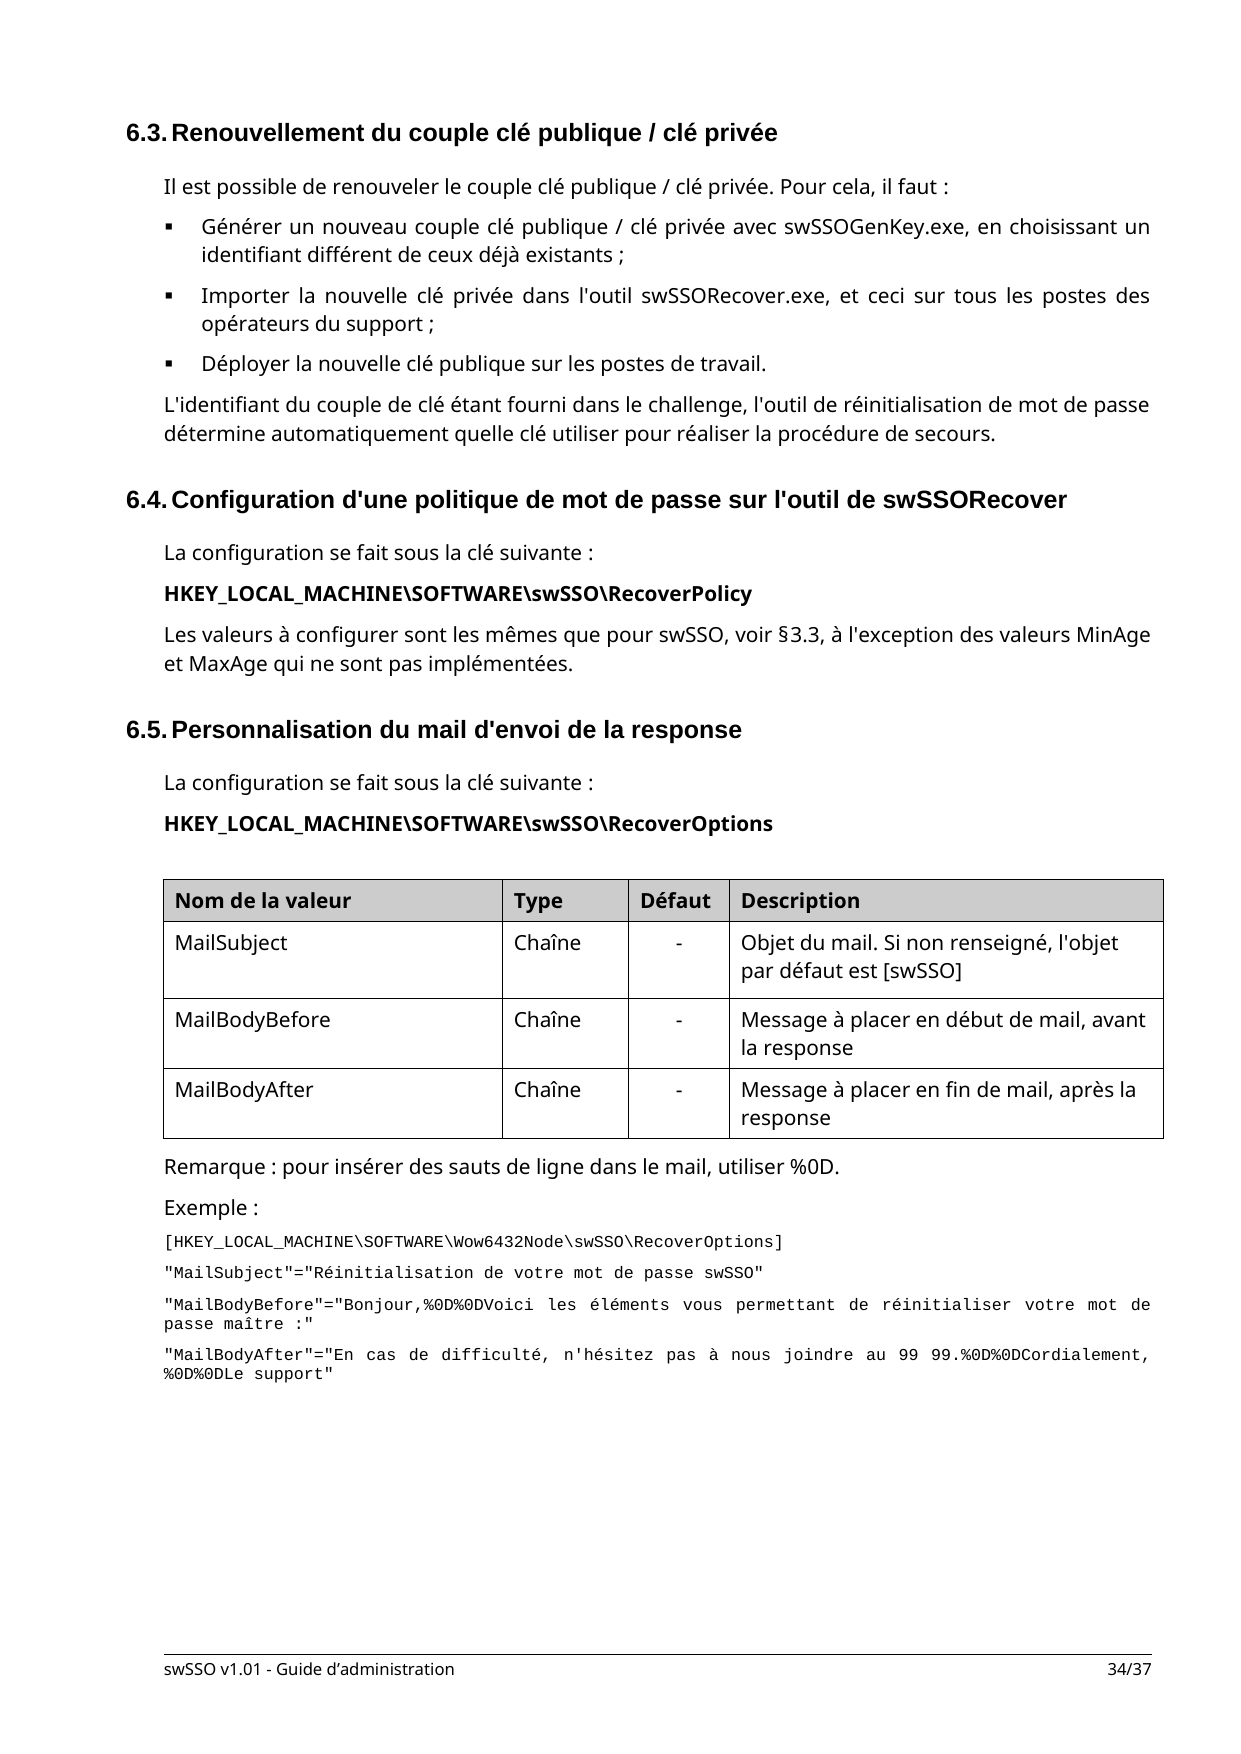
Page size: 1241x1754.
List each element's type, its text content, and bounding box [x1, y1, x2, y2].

text La configuration se fait sous la clé suivante : [164, 538, 1152, 567]
table_cell Objet du mail. Si non renseigné, l'objet par défaut est [swSSO] [730, 922, 1163, 997]
table_cell MailBodyBefore [164, 999, 502, 1068]
table_header Type [503, 880, 628, 921]
text HKEY_LOCAL_MACHINE\SOFTWARE\swSSO\RecoverPolicy [164, 579, 1152, 608]
text Les valeurs à configurer sont les mêmes que pour swSSO, voir §3.3, à l'exception des valeurs MinAge et MaxAge qui ne sont pas implémentées. [164, 620, 1152, 677]
list Générer un nouveau couple clé publique / clé privée avec swSSOGenKey.exe, en choisissant un identifiant différent de ceux déjà existants ; [164, 212, 1152, 269]
table_cell MailSubject [164, 922, 502, 997]
text L'identifiant du couple de clé étant fourni dans le challenge, l'outil de réinitialisation de mot de passe détermine automatiquement quelle clé utiliser pour réaliser la procédure de secours. [164, 390, 1152, 447]
text [HKEY_LOCAL_MACHINE\SOFTWARE\Wow6432Node\swSSO\RecoverOptions] [164, 1234, 1152, 1252]
subtitle Renouvellement du couple clé publique / clé privée [126, 118, 1152, 147]
table_cell - [629, 922, 729, 997]
subtitle Configuration d'une politique de mot de passe sur l'outil de swSSORecover [126, 485, 1152, 513]
text Exemple : [164, 1193, 1152, 1221]
table_cell Message à placer en début de mail, avant la response [730, 999, 1163, 1068]
table_cell Chaîne [503, 1069, 628, 1138]
table_header Nom de la valeur [164, 880, 502, 921]
text La configuration se fait sous la clé suivante : [164, 768, 1152, 797]
text HKEY_LOCAL_MACHINE\SOFTWARE\swSSO\RecoverOptions [164, 809, 1152, 838]
table_cell - [629, 1069, 729, 1138]
table_cell Chaîne [503, 922, 628, 997]
table_header Défaut [629, 880, 729, 921]
table_header Description [730, 880, 1163, 921]
text "MailBodyBefore"="Bonjour,%0D%0DVoici les éléments vous permettant de réinitialiser votre mot de passe maître :" [164, 1296, 1152, 1334]
subtitle Personnalisation du mail d'envoi de la response [126, 715, 1152, 743]
text Il est possible de renouveler le couple clé publique / clé privée. Pour cela, il faut : [164, 172, 1152, 200]
text "MailSubject"="Réinitialisation de votre mot de passe swSSO" [164, 1265, 1152, 1284]
table_cell - [629, 999, 729, 1068]
table_cell MailBodyAfter [164, 1069, 502, 1138]
text Remarque : pour insérer des sauts de ligne dans le mail, utiliser %0D. [164, 1152, 1152, 1180]
table_cell Message à placer en fin de mail, après la response [730, 1069, 1163, 1138]
text "MailBodyAfter"="En cas de difficulté, n'hésitez pas à nous joindre au 99 99.%0D%0DCordialement,%0D%0DLe support" [164, 1347, 1152, 1384]
list Importer la nouvelle clé privée dans l'outil swSSORecover.exe, et ceci sur tous les postes des opérateurs du support ; [164, 281, 1152, 338]
list Déployer la nouvelle clé publique sur les postes de travail. [164, 349, 1152, 378]
table_cell Chaîne [503, 999, 628, 1068]
